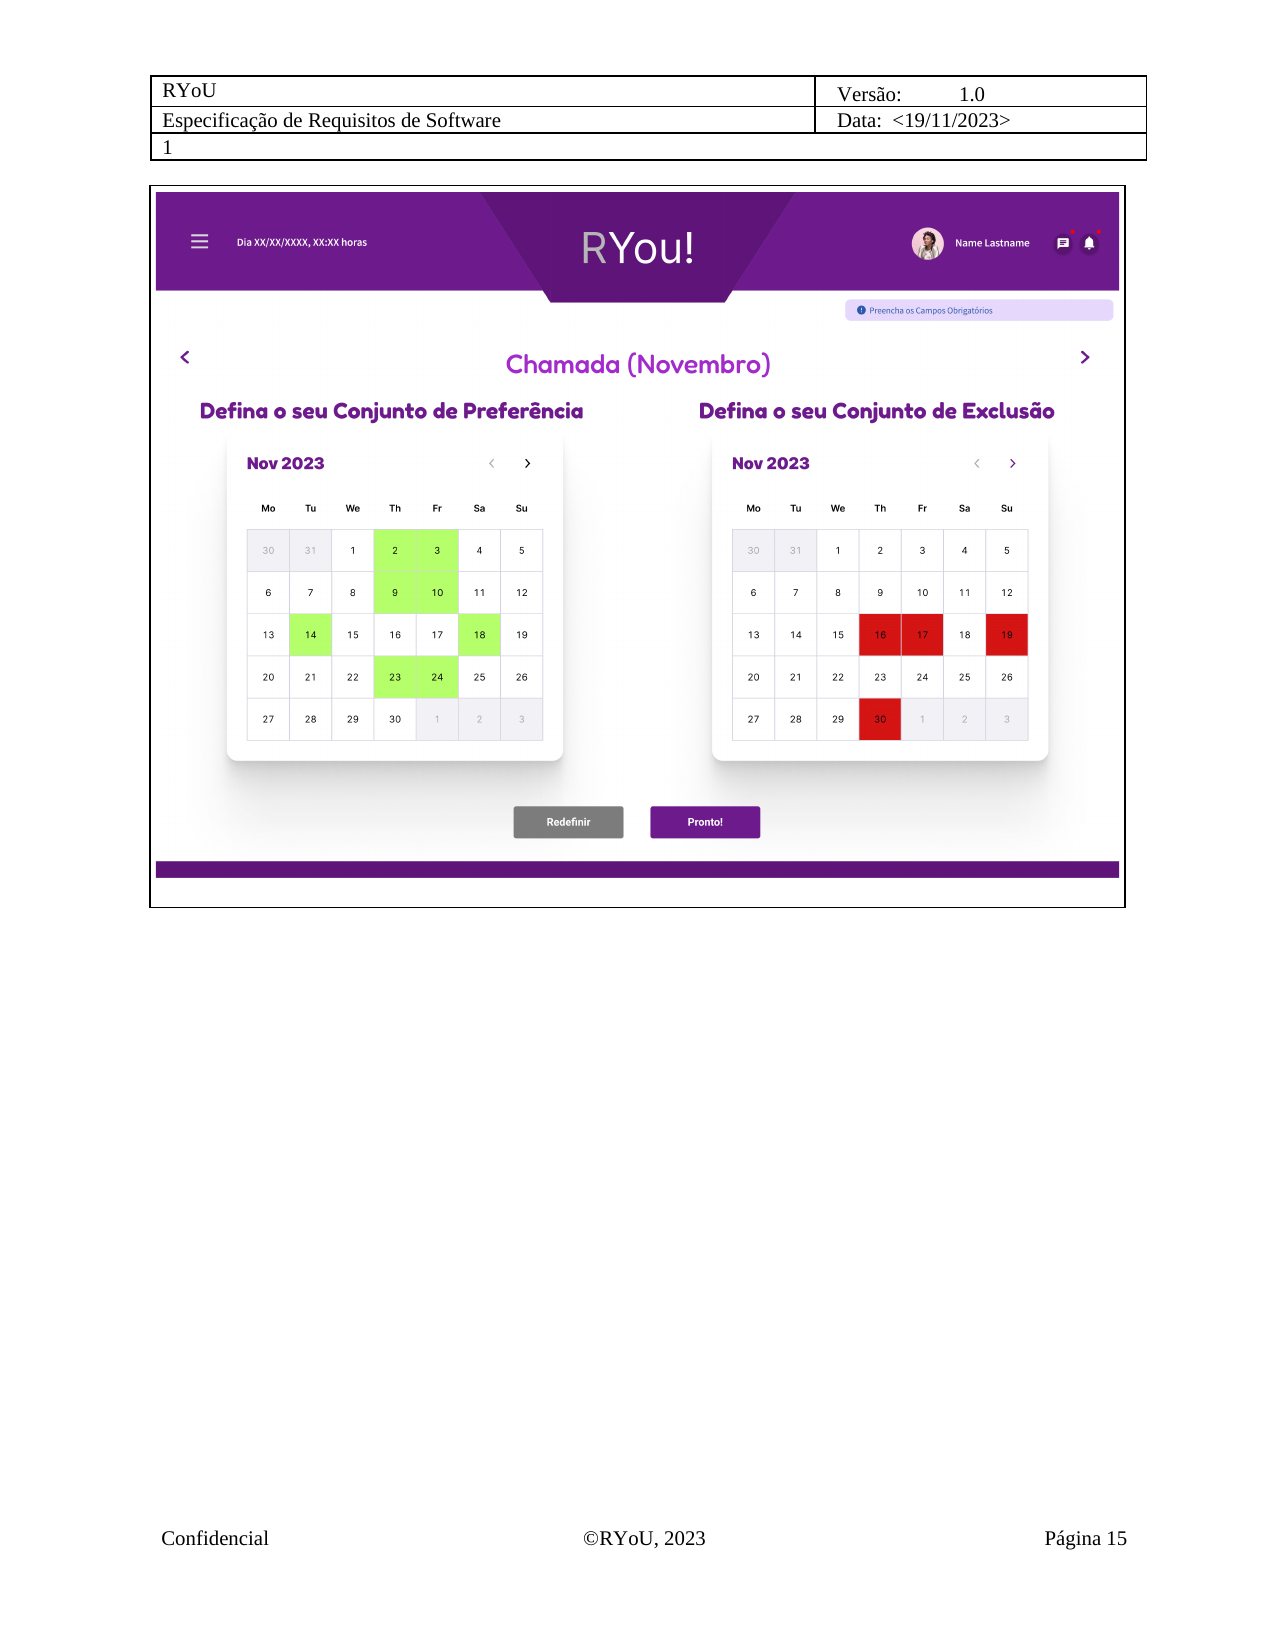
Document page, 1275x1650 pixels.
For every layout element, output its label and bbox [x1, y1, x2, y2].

picture [155, 192, 1120, 878]
table_header [151, 186, 1124, 907]
